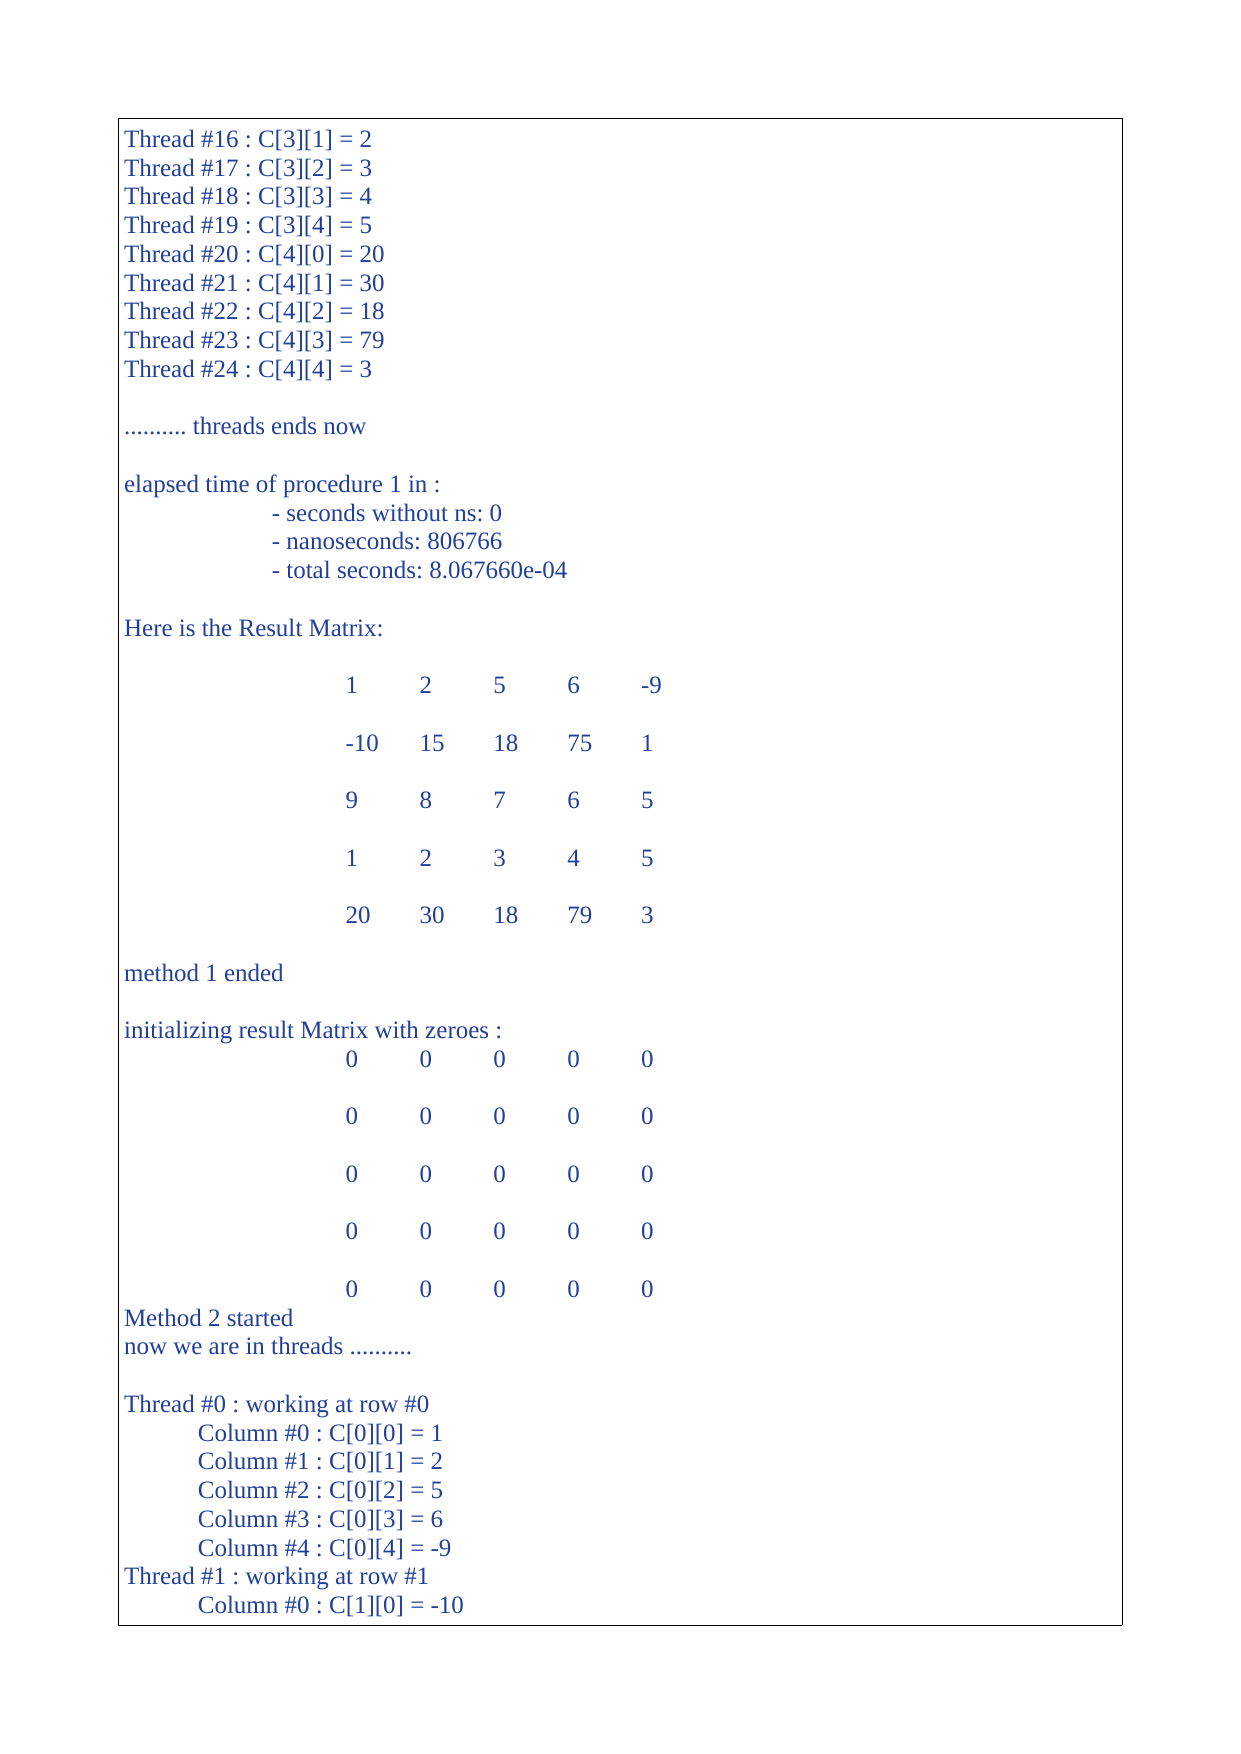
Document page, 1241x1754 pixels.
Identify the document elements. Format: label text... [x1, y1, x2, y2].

table_header Thread #16 : C[3][1] = 2 Thread #17 : C[3][2] = 3 Thread #18 : C[3][3] = 4 Thread #19 : C[3][4] = 5 Thread #20 : C[4][0] = 20 Thread #21 : C[4][1] = 30 Thread #22 : C[4][2] = 18 Thread #23 : C[4][3] = 79 Thread #24 : C[4][4] = 3 .......... threads ends now elapsed time of procedure 1 in : - seconds without ns: 0 - nanoseconds: 806766 - total seconds: 8.067660e-04 Here is the Result Matrix: 1 2 5 6 -9 -10 15 18 75 1 9 8 7 6 5 1 2 3 4 5 20 30 18 79 3 method 1 ended initializing result Matrix with zeroes : 0 0 0 0 0 0 0 0 0 0 0 0 0 0 0 0 0 0 0 0 0 0 0 0 0 Method 2 started now we are in threads .......... Thread #0 : working at row #0 Column #0 : C[0][0] = 1 Column #1 : C[0][1] = 2 Column #2 : C[0][2] = 5 Column #3 : C[0][3] = 6 Column #4 : C[0][4] = -9 Thread #1 : working at row #1 Column #0 : C[1][0] = -10 [119, 119, 1122, 1625]
